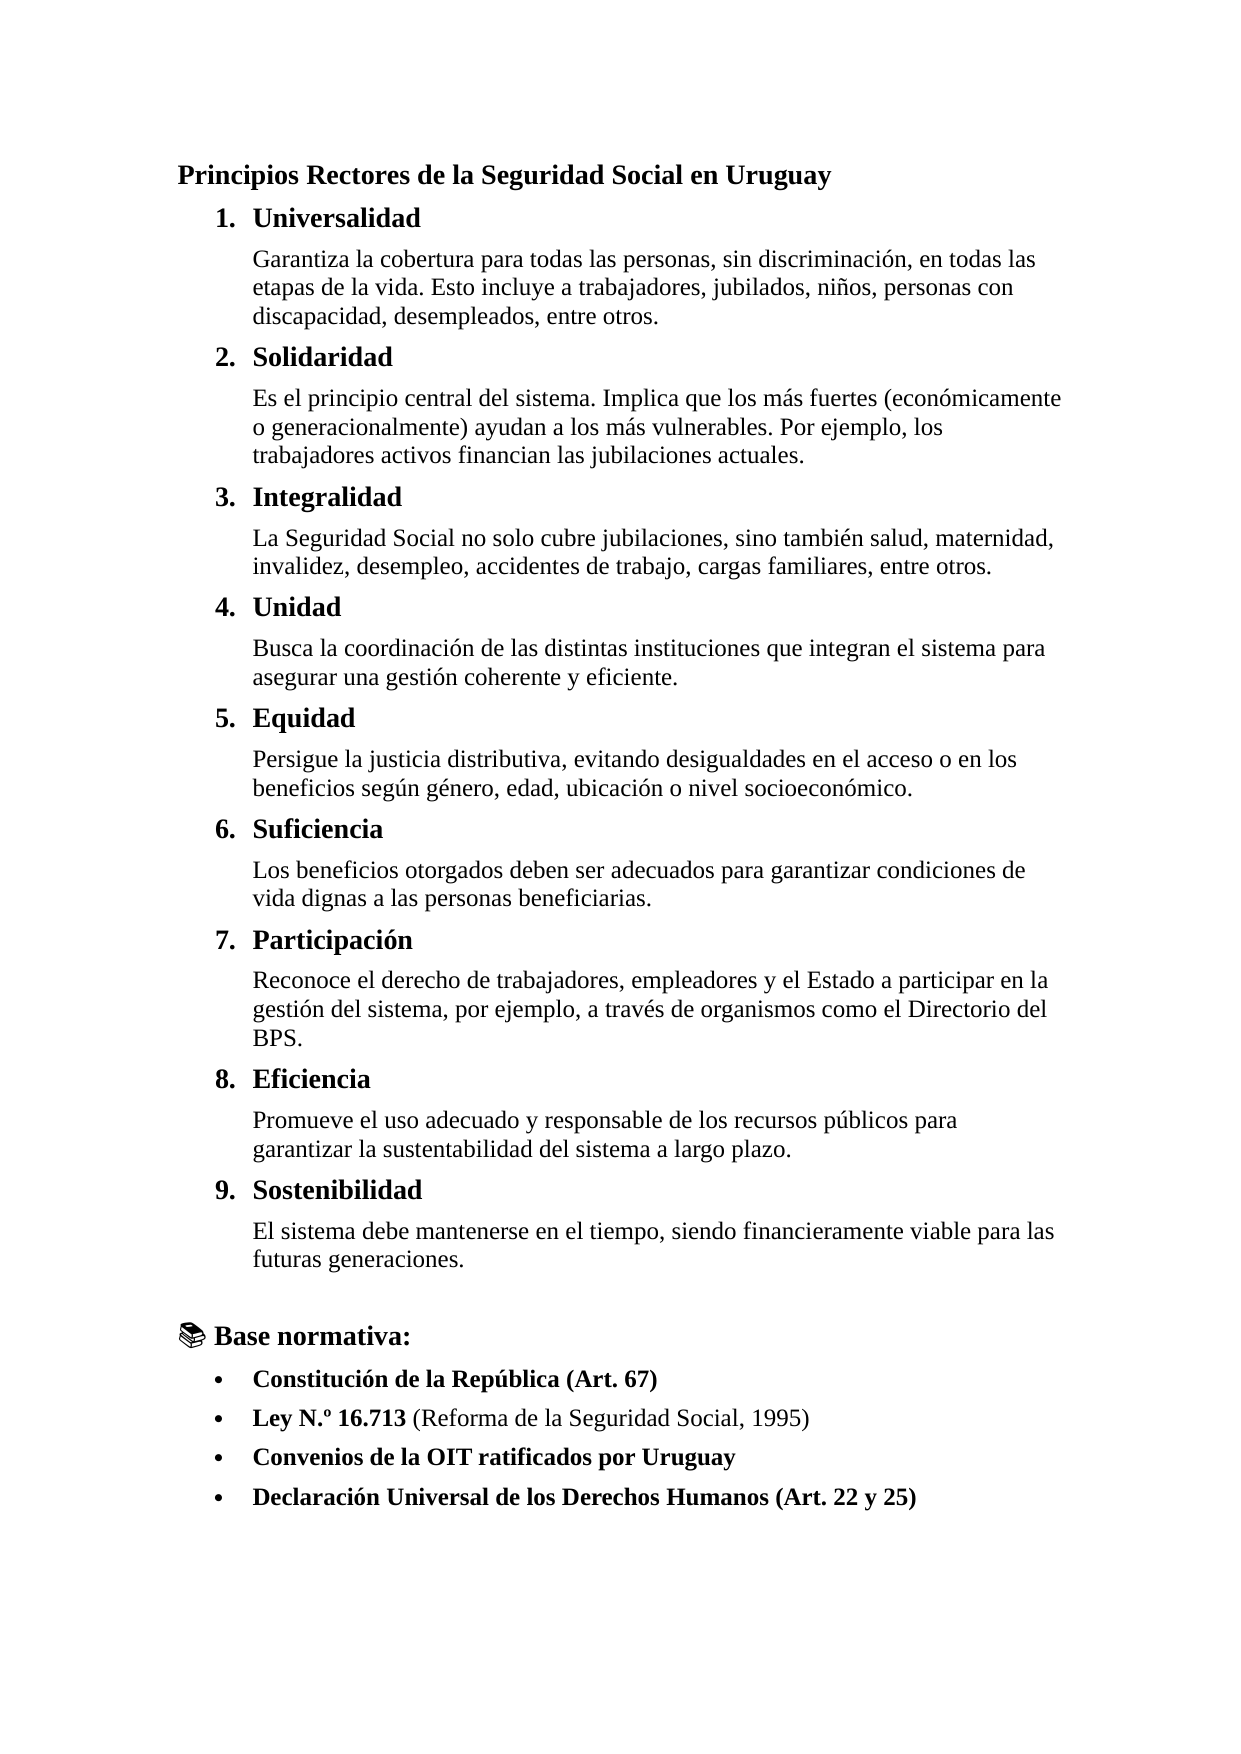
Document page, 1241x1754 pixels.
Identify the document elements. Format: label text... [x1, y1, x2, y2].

subtitle Universalidad [215, 201, 1063, 233]
text El sistema debe mantenerse en el tiempo, siendo financieramente viable para las futuras generaciones. [252, 1216, 1063, 1273]
list Convenios de la OIT ratificados por Uruguay [215, 1442, 1063, 1471]
text Reconoce el derecho de trabajadores, empleadores y el Estado a participar en la gestión del sistema, por ejemplo, a través de organismos como el Directorio del BPS. [252, 966, 1063, 1052]
subtitle Integralidad [215, 480, 1063, 512]
subtitle Suficiencia [215, 812, 1063, 844]
subtitle Participación [215, 923, 1063, 955]
subtitle Sostenibilidad [215, 1173, 1063, 1205]
subtitle Equidad [215, 701, 1063, 734]
subtitle Unidad [215, 591, 1063, 623]
text Persigue la justicia distributiva, evitando desigualdades en el acceso o en los beneficios según género, edad, ubicación o nivel socioeconómico. [252, 744, 1063, 802]
text Es el principio central del sistema. Implica que los más fuertes (económicamente o generacionalmente) ayudan a los más vulnerables. Por ejemplo, los trabajadores activos financian las jubilaciones actuales. [252, 383, 1063, 469]
subtitle Solidaridad [215, 340, 1063, 373]
text Promueve el uso adecuado y responsable de los recursos públicos para garantizar la sustentabilidad del sistema a largo plazo. [252, 1105, 1063, 1162]
list Ley N.º 16.713 (Reforma de la Seguridad Social, 1995) [215, 1403, 1063, 1432]
text Busca la coordinación de las distintas instituciones que integran el sistema para asegurar una gestión coherente y eficiente. [252, 633, 1063, 691]
subtitle 📚 Base normativa: [177, 1315, 1063, 1354]
list Declaración Universal de los Derechos Humanos (Art. 22 y 25) [215, 1482, 1063, 1510]
subtitle Principios Rectores de la Seguridad Social en Uruguay [177, 158, 1063, 190]
text La Seguridad Social no solo cubre jubilaciones, sino también salud, maternidad, invalidez, desempleo, accidentes de trabajo, cargas familiares, entre otros. [252, 523, 1063, 580]
text Garantiza la cobertura para todas las personas, sin discriminación, en todas las etapas de la vida. Esto incluye a trabajadores, jubilados, niños, personas con discapacidad, desempleados, entre otros. [252, 244, 1063, 330]
text Los beneficios otorgados deben ser adecuados para garantizar condiciones de vida dignas a las personas beneficiarias. [252, 855, 1063, 912]
list Constitución de la República (Art. 67) [215, 1364, 1063, 1393]
subtitle Eficiencia [215, 1062, 1063, 1094]
